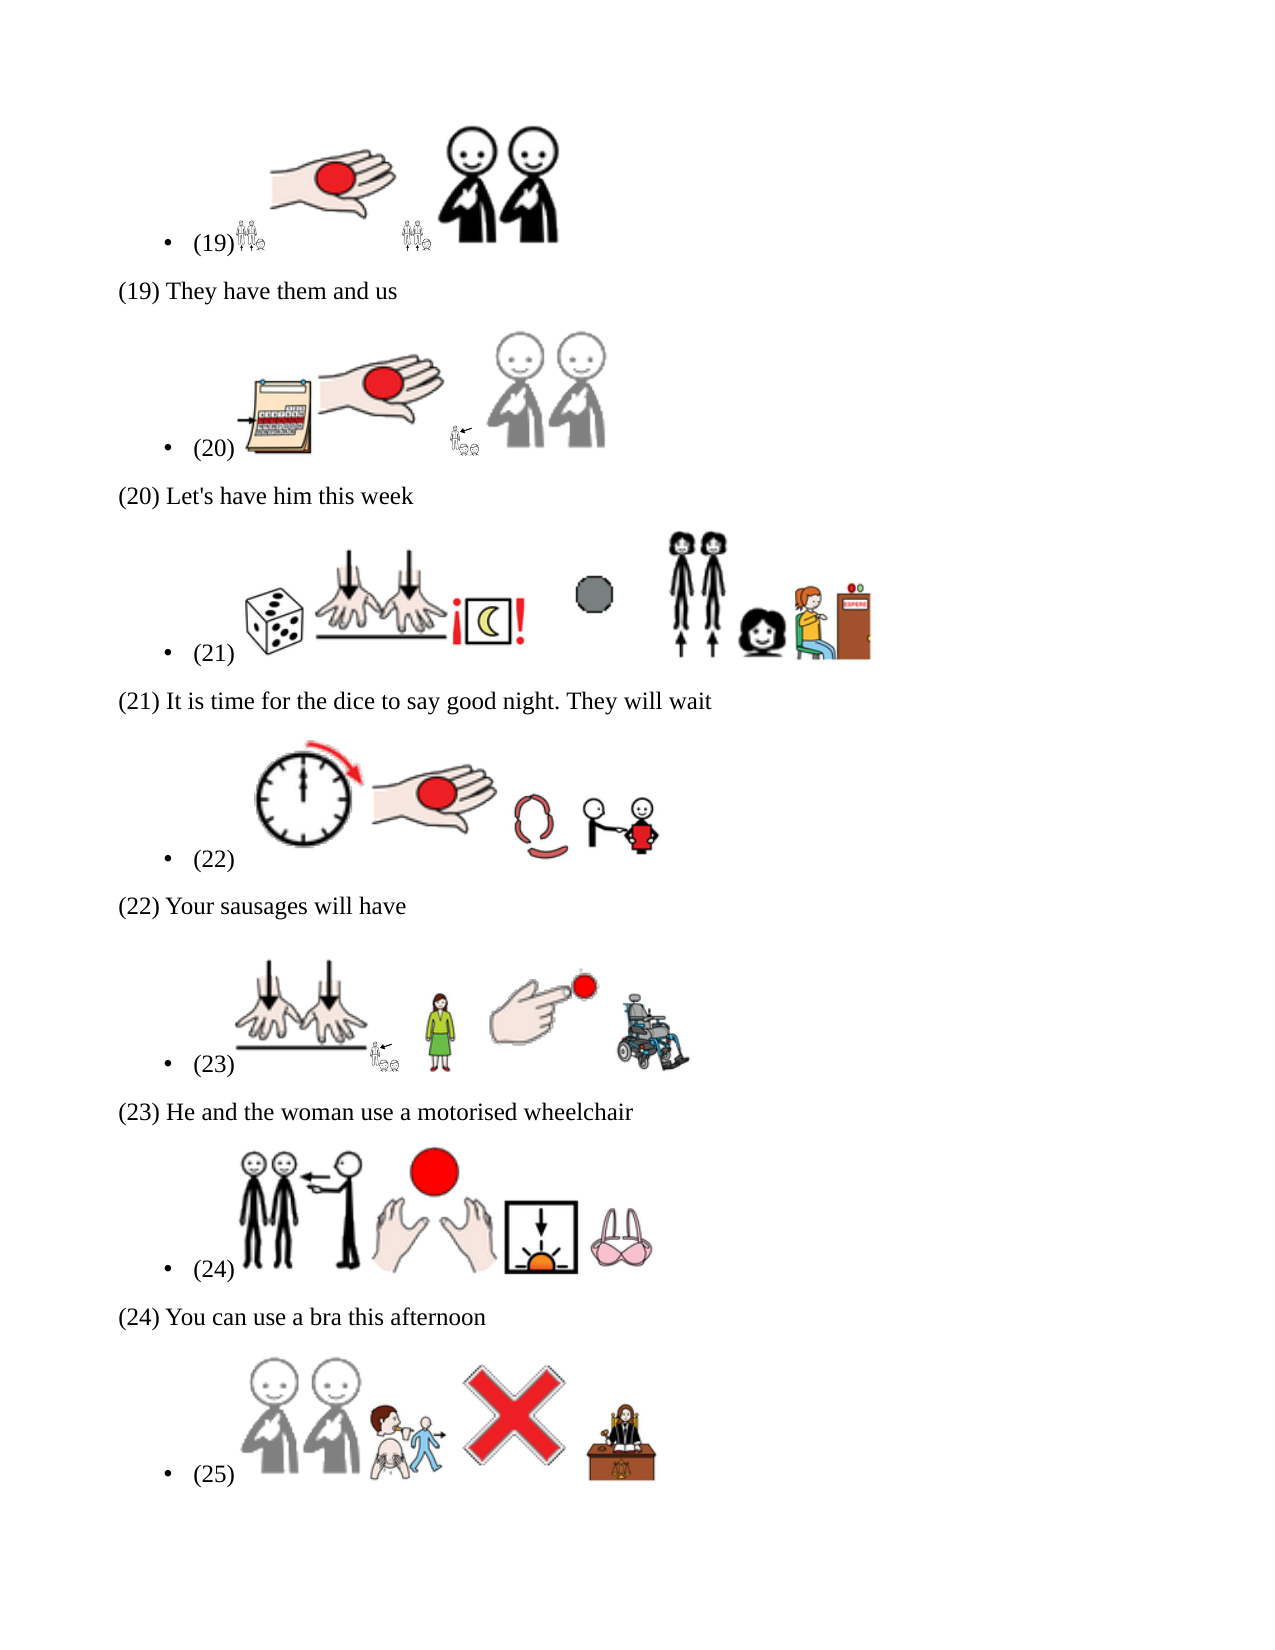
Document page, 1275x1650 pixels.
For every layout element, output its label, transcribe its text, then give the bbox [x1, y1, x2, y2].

list (22) [164, 734, 1157, 872]
picture [234, 1349, 662, 1483]
list (23) [164, 939, 1157, 1078]
picture [234, 323, 614, 457]
list (21) [164, 528, 1157, 667]
text (24) You can use a bra this afternoon [118, 1302, 1157, 1331]
text (19) They have them and us [118, 276, 1157, 304]
picture [234, 118, 566, 252]
list (24) [164, 1144, 1157, 1283]
list (20) [164, 323, 1157, 462]
picture [234, 528, 875, 662]
picture [234, 938, 694, 1073]
text (21) It is time for the dice to say good night. They will wait [118, 686, 1157, 715]
text (20) Let's have him this week [118, 481, 1157, 510]
text (22) Your sausages will have [118, 891, 1157, 920]
text (23) He and the woman use a motorised wheelchair [118, 1097, 1157, 1125]
list (19) [164, 118, 1157, 257]
picture [234, 733, 662, 867]
picture [234, 1144, 662, 1278]
list (25) [164, 1349, 1157, 1488]
